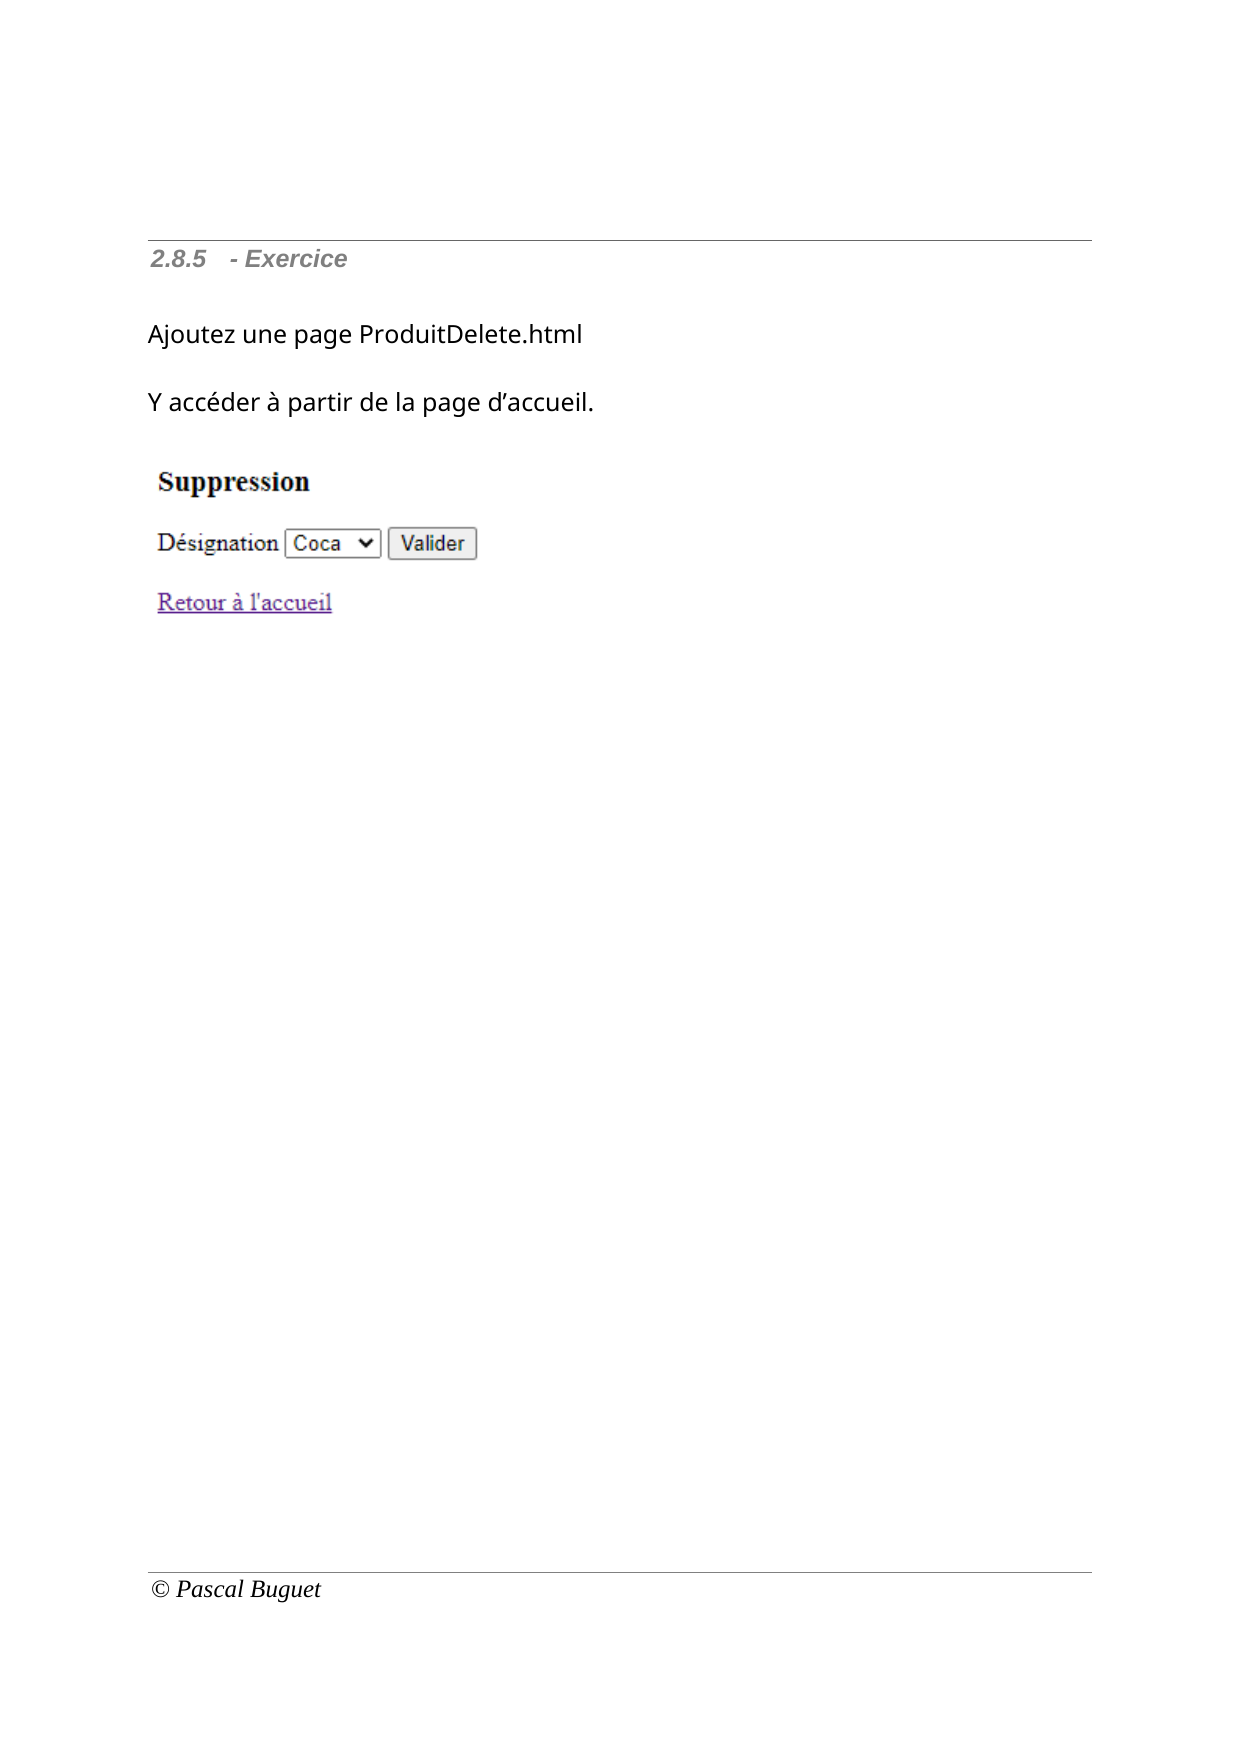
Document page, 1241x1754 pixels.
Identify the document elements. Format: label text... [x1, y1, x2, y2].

picture [147, 452, 515, 634]
subtitle - Exercice [148, 241, 1092, 276]
text Ajoutez une page ProduitDelete.html [148, 316, 1092, 350]
text Y accéder à partir de la page d’accueil. [148, 384, 1092, 418]
